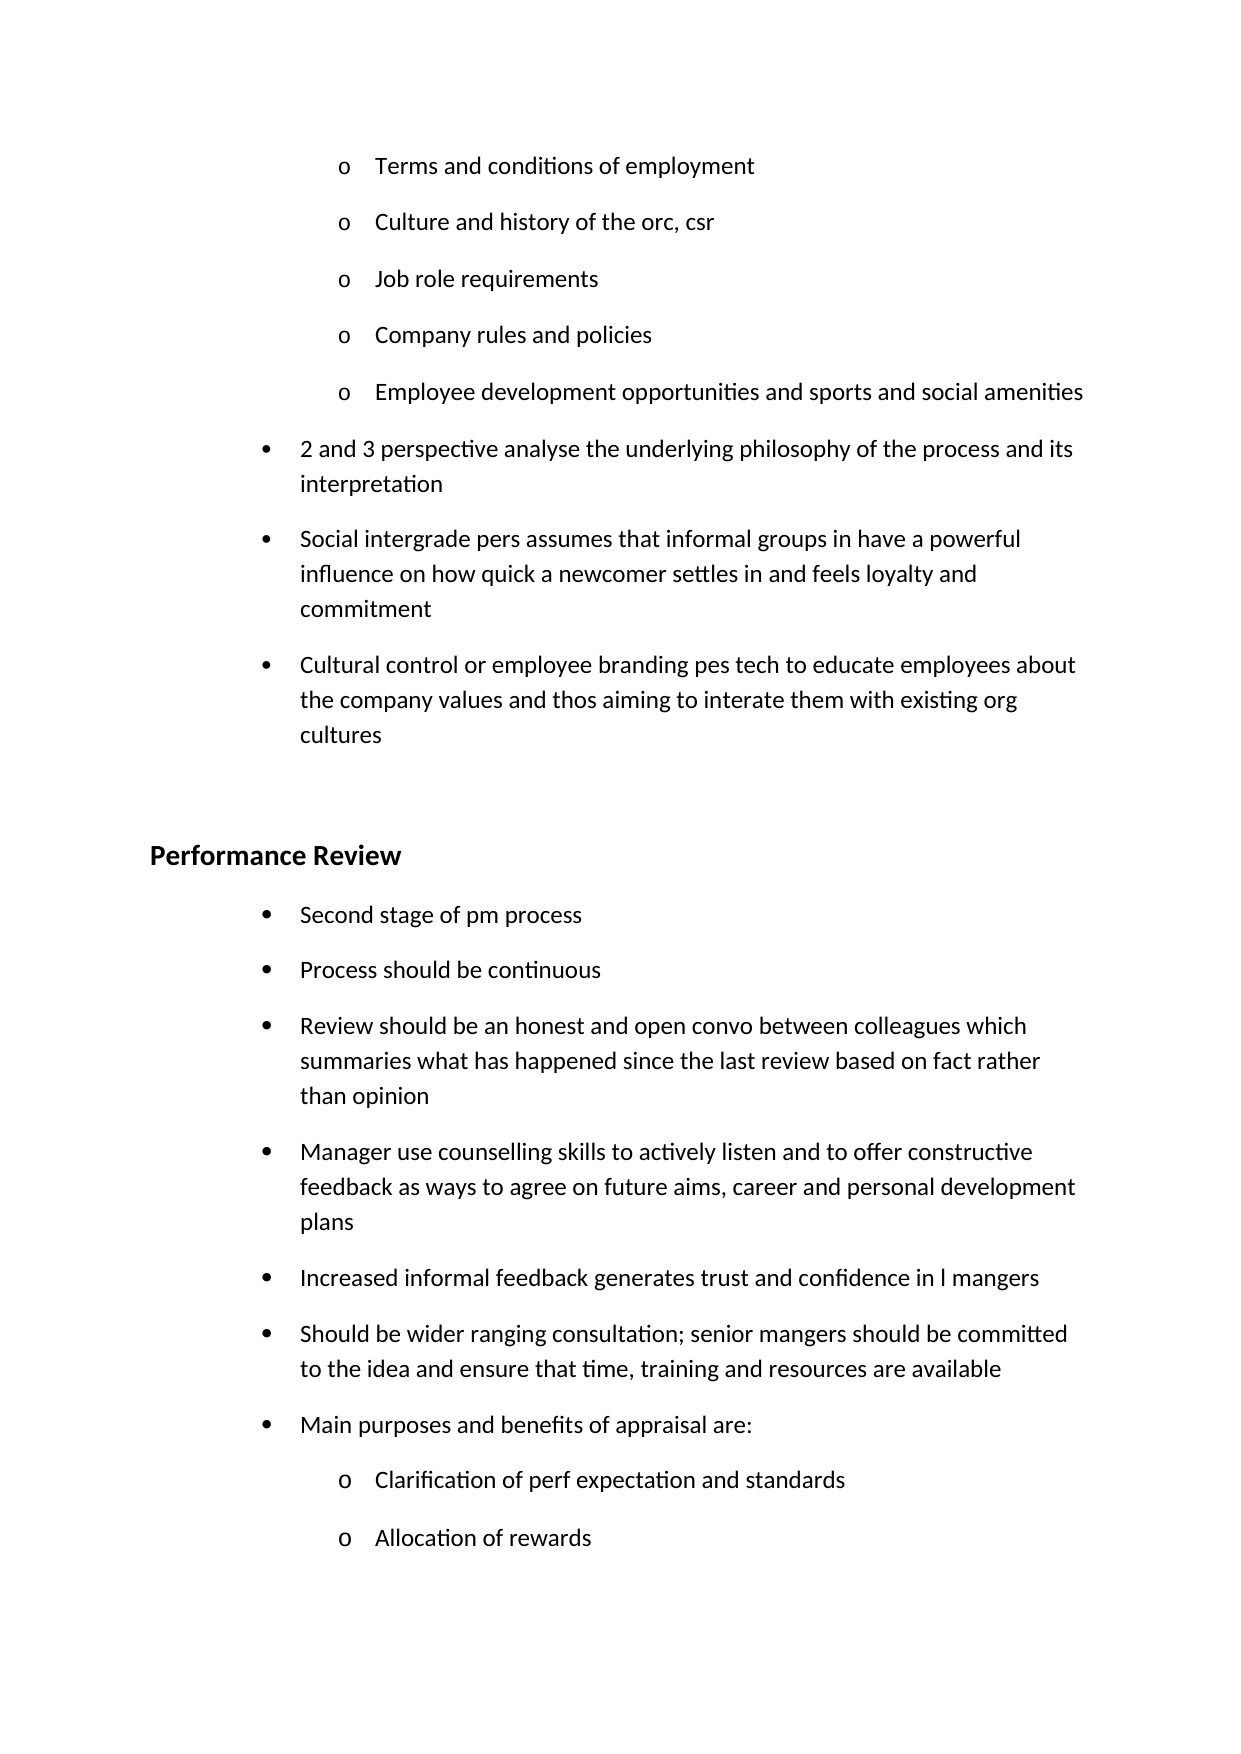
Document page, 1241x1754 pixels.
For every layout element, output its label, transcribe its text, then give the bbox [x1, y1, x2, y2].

list Increased informal feedback generates trust and confidence in l mangers [262, 1262, 1090, 1293]
list Employee development opportunities and sports and social amenities [337, 376, 1090, 407]
list 2 and 3 perspective analyse the underlying philosophy of the process and its interpretation [262, 433, 1090, 498]
list Should be wider ranging consultation; senior mangers should be committed to the idea and ensure that time, training and resources are available [262, 1318, 1090, 1383]
list Process should be continuous [262, 955, 1090, 985]
list Second stage of pm process [262, 899, 1090, 929]
list Company rules and policies [337, 320, 1090, 351]
list Review should be an honest and open convo between colleagues which summaries what has happened since the last review based on fact rather than opinion [262, 1011, 1090, 1111]
list Clarification of perf expectation and standards [337, 1465, 1090, 1496]
list Allocation of rewards [337, 1522, 1090, 1554]
list Main purposes and benefits of appraisal are: [262, 1409, 1090, 1439]
list Cultural control or employee branding pes tech to educate employees about the company values and thos aiming to interate them with existing org cultures [262, 649, 1090, 750]
list Terms and conditions of employment [337, 150, 1090, 181]
list Social intergrade pers assumes that informal groups in have a powerful influence on how quick a newcomer settles in and feels loyalty and commitment [262, 524, 1090, 624]
list Manager use counselling skills to actively listen and to offer constructive feedback as ways to agree on future aims, career and personal development plans [262, 1136, 1090, 1237]
text Performance Review [150, 837, 1090, 873]
list Job role requirements [337, 263, 1090, 294]
list Culture and history of the orc, csr [337, 207, 1090, 238]
